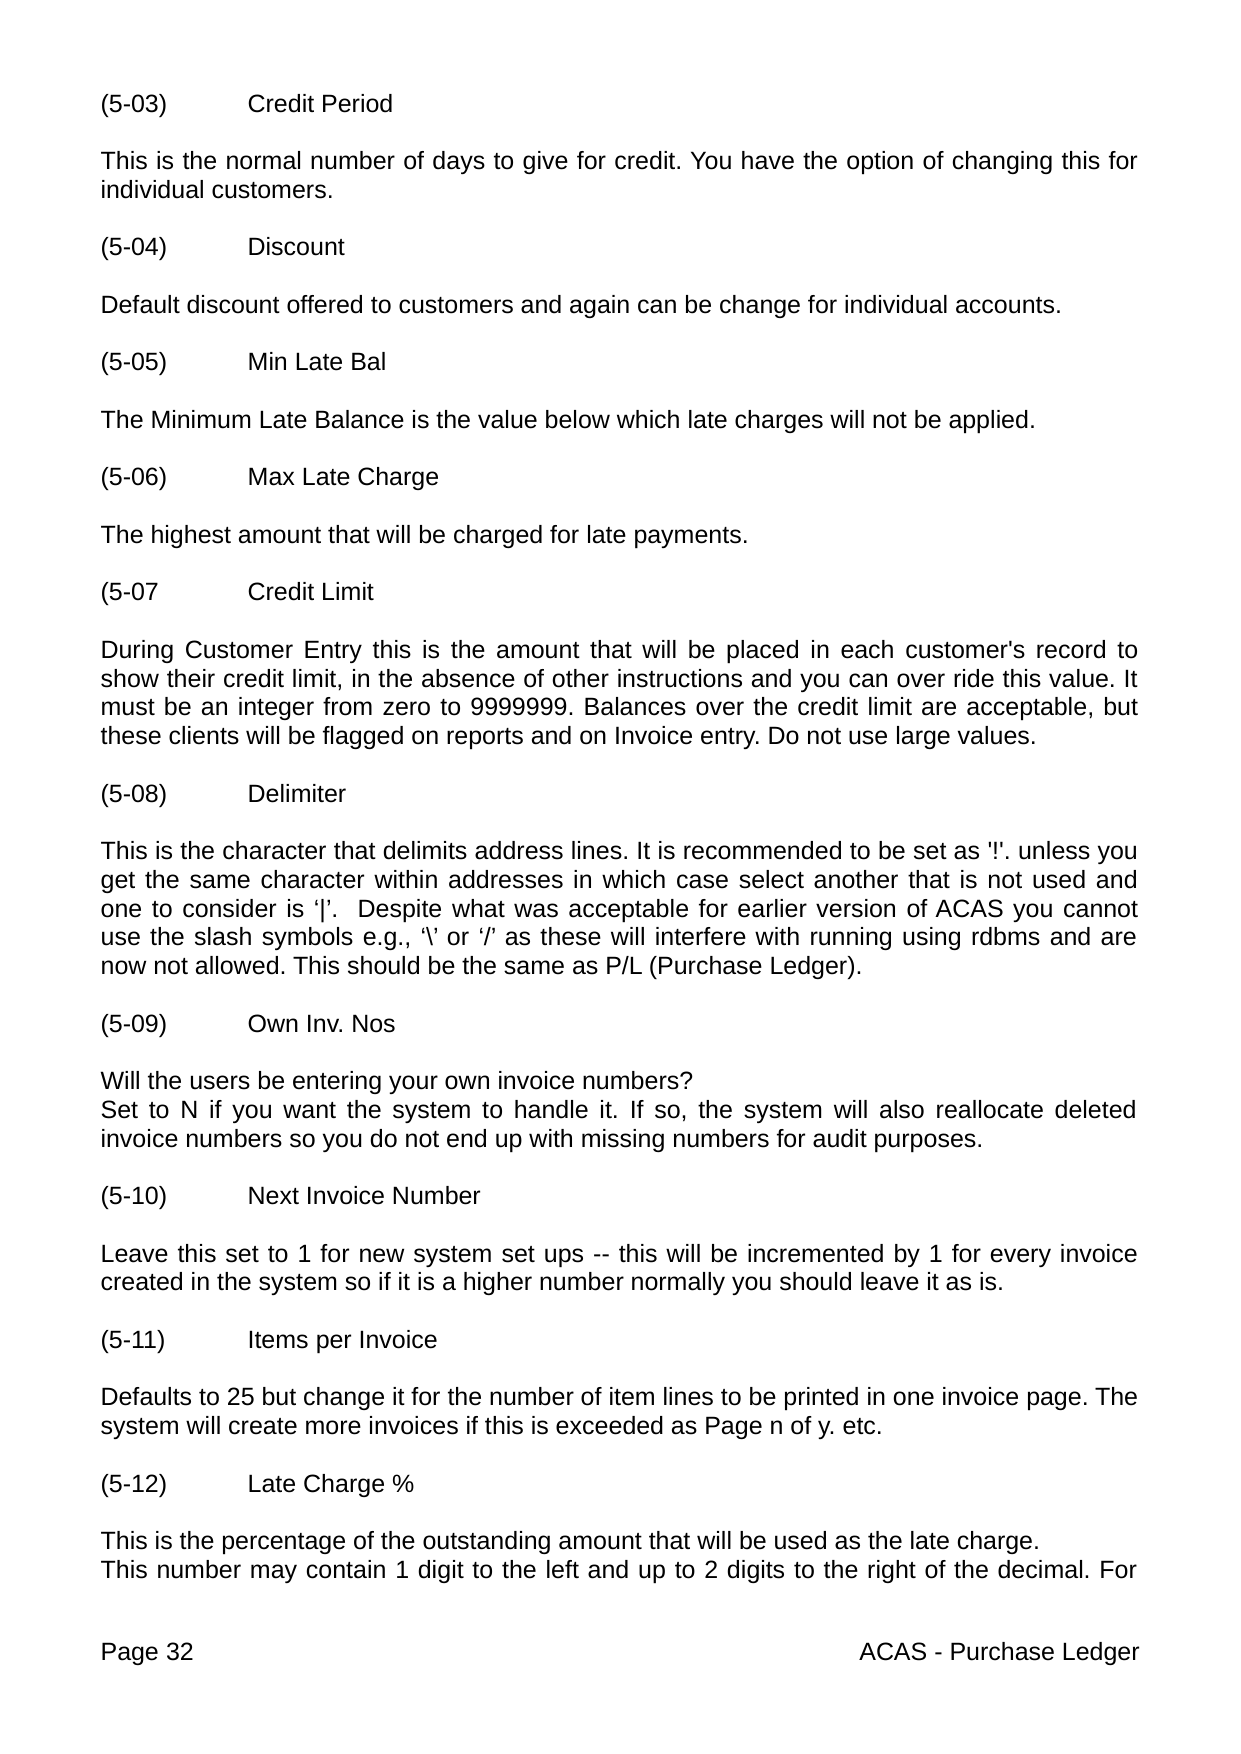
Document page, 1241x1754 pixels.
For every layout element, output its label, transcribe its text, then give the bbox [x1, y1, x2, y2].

text This is the percentage of the outstanding amount that will be used as the late charge. [100, 1526, 1140, 1555]
text (5-11) Items per Invoice [100, 1325, 1140, 1353]
text (5-10) Next Invoice Number [100, 1181, 1140, 1210]
text Set to N if you want the system to handle it. If so, the system will also reallocate deleted invoice numbers so you do not end up with missing numbers for audit purposes. [100, 1095, 1140, 1152]
text (5-07 Credit Limit [100, 577, 1140, 606]
text (5-03) Credit Period [100, 88, 1140, 117]
text Defaults to 25 but change it for the number of item lines to be printed in one invoice page. The system will create more invoices if this is exceeded as Page n of y. etc. [100, 1382, 1140, 1440]
text (5-06) Max Late Charge [100, 462, 1140, 491]
text (5-12) Late Charge % [100, 1468, 1140, 1497]
text During Customer Entry this is the amount that will be placed in each customer's record to show their credit limit, in the absence of other instructions and you can over ride this value. It must be an integer from zero to 9999999. Balances over the credit limit are acceptable, but these clients will be flagged on reports and on Invoice entry. Do not use large values. [100, 635, 1140, 750]
text This is the character that delimits address lines. It is recommended to be set as '!'. unless you get the same character within addresses in which case select another that is not used and one to consider is ‘|’. Despite what was acceptable for earlier version of ACAS you cannot use the slash symbols e.g., ‘\’ or ‘/’ as these will interfere with running using rdbms and are now not allowed. This should be the same as P/L (Purchase Ledger). [100, 836, 1140, 980]
text This number may contain 1 digit to the left and up to 2 digits to the right of the decimal. For [100, 1555, 1140, 1583]
text Leave this set to 1 for new system set ups -- this will be incremented by 1 for every invoice created in the system so if it is a higher number normally you should leave it as is. [100, 1238, 1140, 1296]
text (5-05) Min Late Bal [100, 347, 1140, 376]
text The Minimum Late Balance is the value below which late charges will not be applied. [100, 405, 1140, 433]
text This is the normal number of days to give for credit. You have the option of changing this for individual customers. [100, 146, 1140, 203]
text Default discount offered to customers and again can be change for individual accounts. [100, 290, 1140, 318]
text Will the users be entering your own invoice numbers? [100, 1066, 1140, 1095]
text (5-09) Own Inv. Nos [100, 1008, 1140, 1037]
text The highest amount that will be charged for late payments. [100, 520, 1140, 548]
text (5-04) Discount [100, 232, 1140, 261]
text (5-08) Delimiter [100, 778, 1140, 807]
